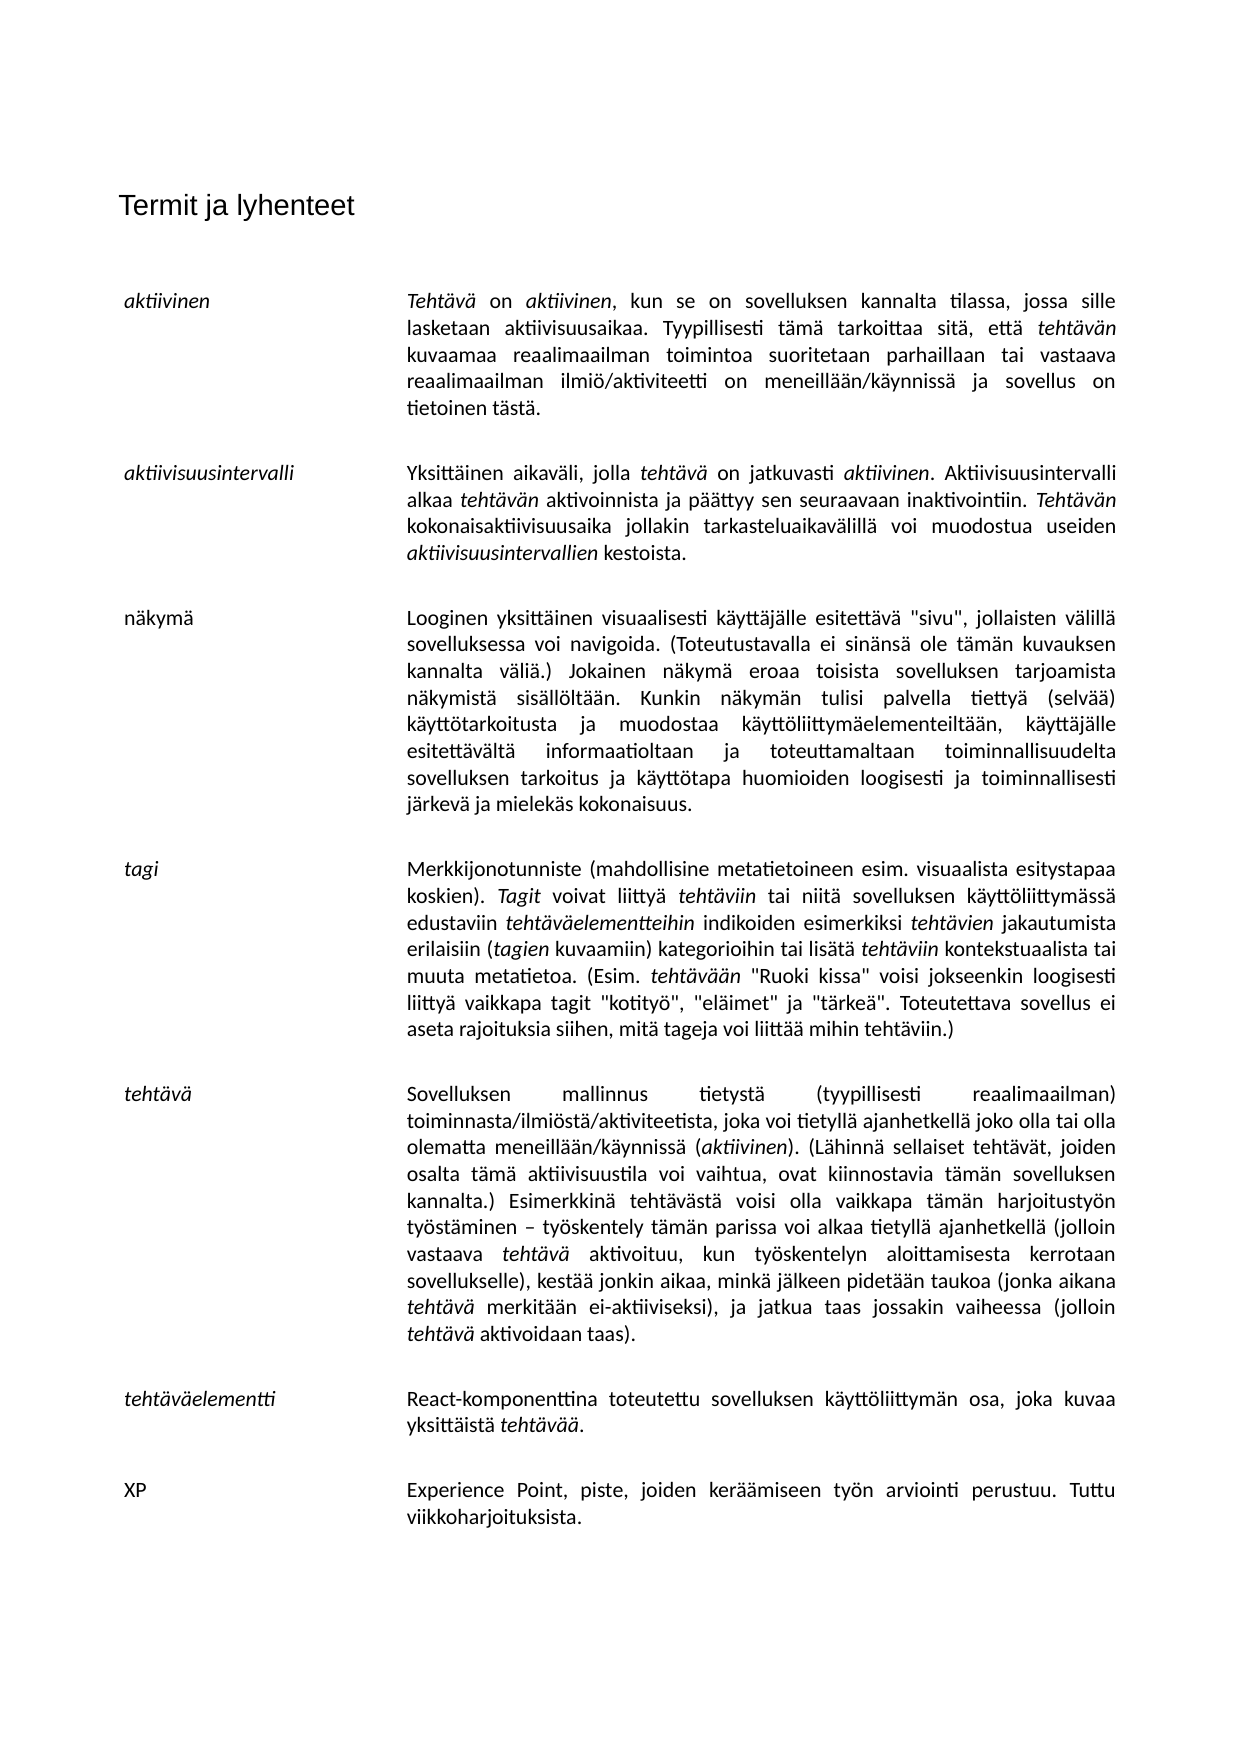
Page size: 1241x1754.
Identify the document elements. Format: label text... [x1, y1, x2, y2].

table_cell XP [118, 1471, 401, 1562]
table_cell Experience Point, piste, joiden keräämiseen työn arviointi perustuu. Tuttu viikkoharjoituksista. [401, 1471, 1122, 1562]
table_cell React-komponenttina toteutettu sovelluksen käyttöliittymän osa, joka kuvaa yksittäistä tehtävää. [401, 1379, 1122, 1471]
subtitle Termit ja lyhenteet [118, 188, 1122, 222]
table_cell aktiivisuusintervalli [118, 454, 401, 598]
table_cell Merkkijonotunniste (mahdollisine metatietoineen esim. visuaalista esitystapaa koskien). Tagit voivat liittyä tehtäviin tai niitä sovelluksen käyttöliittymässä edustaviin tehtäväelementteihin indikoiden esimerkiksi tehtävien jakautumista erilaisiin (tagien kuvaamiin) kategorioihin tai lisätä tehtäviin kontekstuaalista tai muuta metatietoa. (Esim. tehtävään "Ruoki kissa" voisi jokseenkin loogisesti liittyä vaikkapa tagit "kotityö", "eläimet" ja "tärkeä". Toteutettava sovellus ei aseta rajoituksia siihen, mitä tageja voi liittää mihin tehtäviin.) [401, 850, 1122, 1074]
table_cell Yksittäinen aikaväli, jolla tehtävä on jatkuvasti aktiivinen. Aktiivisuusintervalli alkaa tehtävän aktivoinnista ja päättyy sen seuraavaan inaktivointiin. Tehtävän kokonaisaktiivisuusaika jollakin tarkasteluaikavälillä voi muodostua useiden aktiivisuusintervallien kestoista. [401, 454, 1122, 598]
table_cell Sovelluksen mallinnus tietystä (tyypillisesti reaalimaailman) toiminnasta/ilmiöstä/aktiviteetista, joka voi tietyllä ajanhetkellä joko olla tai olla olematta meneillään/käynnissä (aktiivinen). (Lähinnä sellaiset tehtävät, joiden osalta tämä aktiivisuustila voi vaihtua, ovat kiinnostavia tämän sovelluksen kannalta.) Esimerkkinä tehtävästä voisi olla vaikkapa tämän harjoitustyön työstäminen – työskentely tämän parissa voi alkaa tietyllä ajanhetkellä (jolloin vastaava tehtävä aktivoituu, kun työskentelyn aloittamisesta kerrotaan sovellukselle), kestää jonkin aikaa, minkä jälkeen pidetään taukoa (jonka aikana tehtävä merkitään ei-aktiiviseksi), ja jatkua taas jossakin vaiheessa (jolloin tehtävä aktivoidaan taas). [401, 1075, 1122, 1379]
table_cell näkymä [118, 598, 401, 850]
table_cell Looginen yksittäinen visuaalisesti käyttäjälle esitettävä "sivu", jollaisten välillä sovelluksessa voi navigoida. (Toteutustavalla ei sinänsä ole tämän kuvauksen kannalta väliä.) Jokainen näkymä eroaa toisista sovelluksen tarjoamista näkymistä sisällöltään. Kunkin näkymän tulisi palvella tiettyä (selvää) käyttötarkoitusta ja muodostaa käyttöliittymäelementeiltään, käyttäjälle esitettävältä informaatioltaan ja toteuttamaltaan toiminnallisuudelta sovelluksen tarkoitus ja käyttötapa huomioiden loogisesti ja toiminnallisesti järkevä ja mielekäs kokonaisuus. [401, 598, 1122, 850]
table_cell tagi [118, 850, 401, 1074]
table_cell tehtävä [118, 1075, 401, 1379]
table_header aktiivinen [118, 282, 401, 453]
table_header Tehtävä on aktiivinen, kun se on sovelluksen kannalta tilassa, jossa sille lasketaan aktiivisuusaikaa. Tyypillisesti tämä tarkoittaa sitä, että tehtävän kuvaamaa reaalimaailman toimintoa suoritetaan parhaillaan tai vastaava reaalimaailman ilmiö/aktiviteetti on meneillään/käynnissä ja sovellus on tietoinen tästä. [401, 282, 1122, 453]
table_cell tehtäväelementti [118, 1379, 401, 1471]
